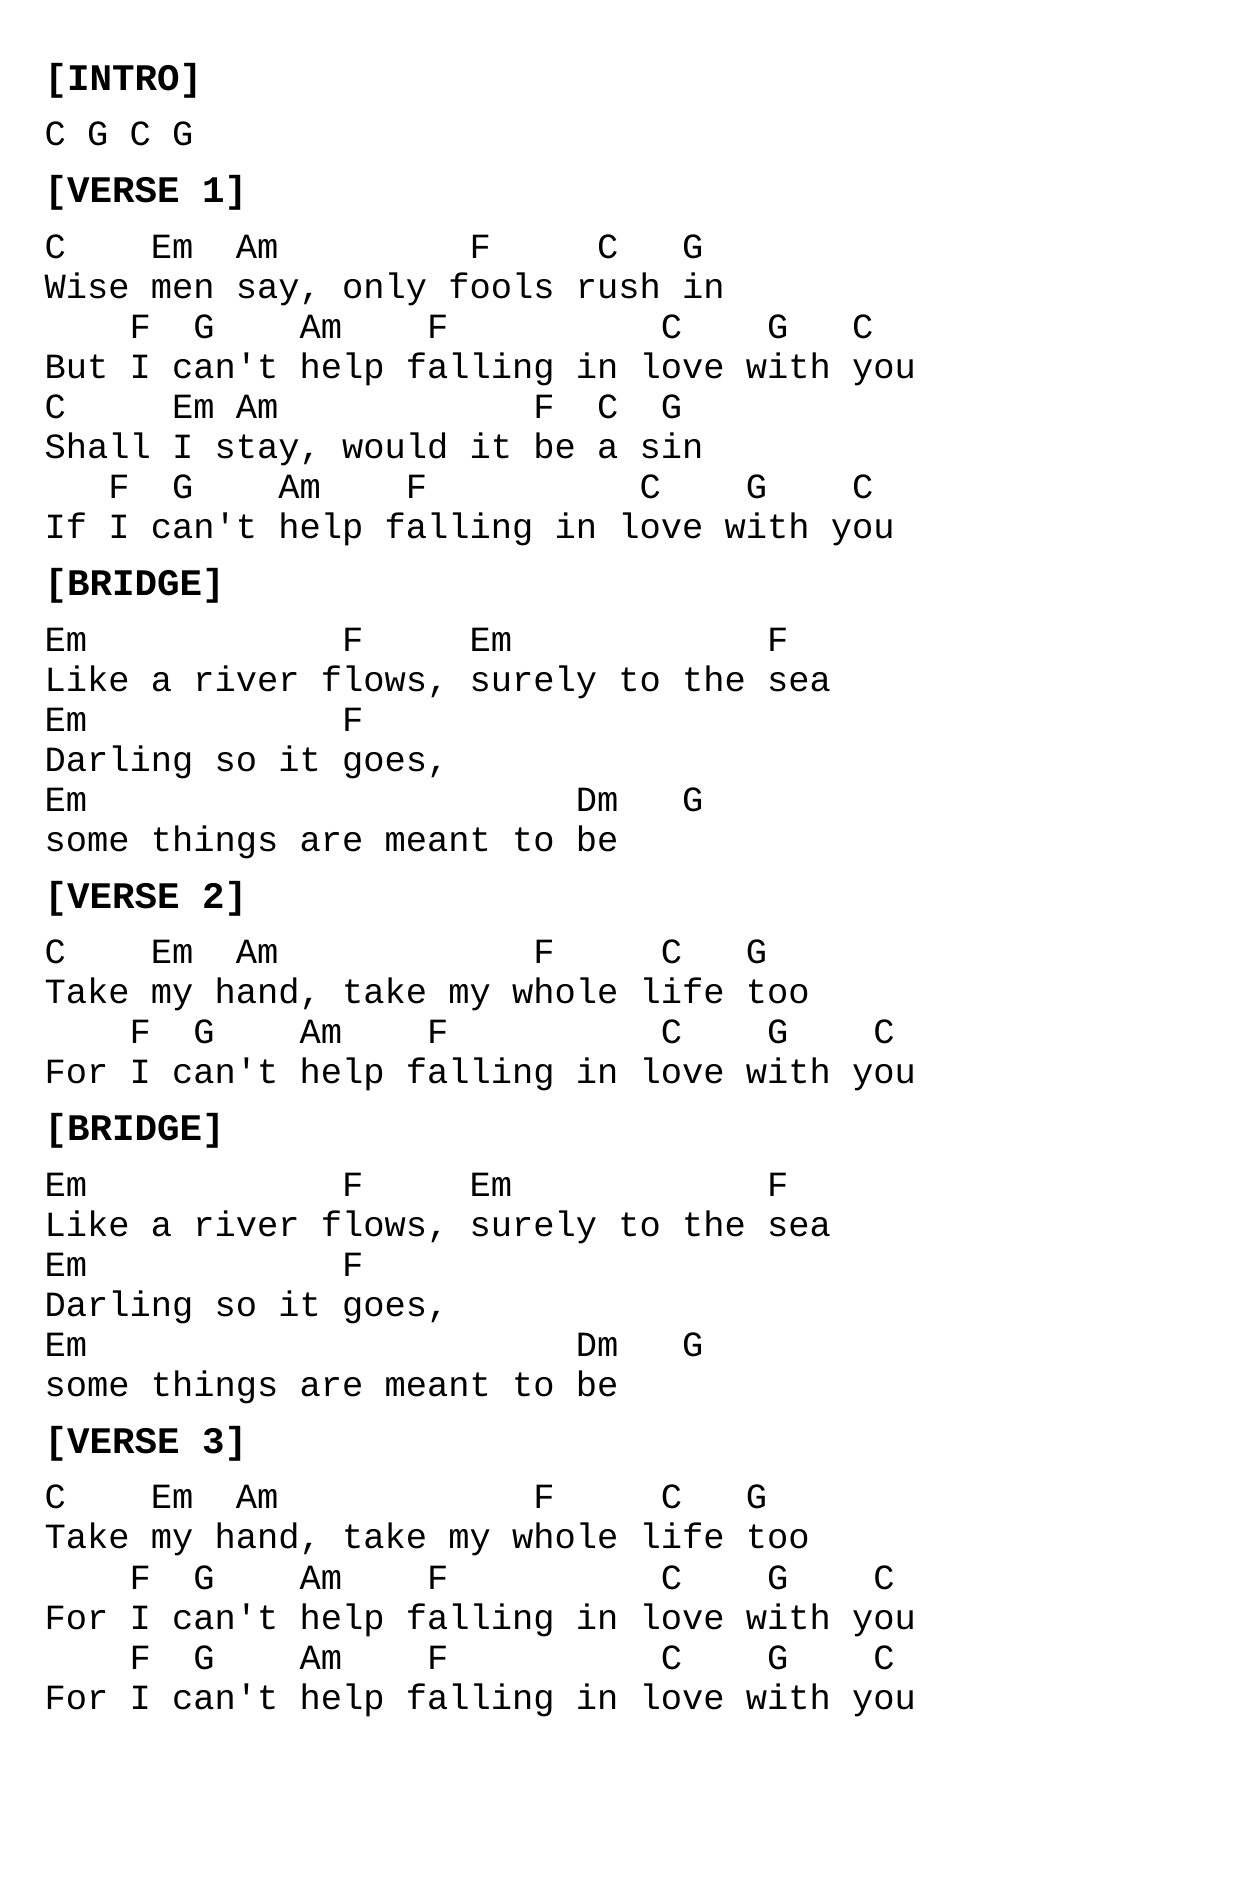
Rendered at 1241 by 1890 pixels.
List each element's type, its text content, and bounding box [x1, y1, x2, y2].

text Em F [44, 1247, 1063, 1287]
subtitle [VERSE 3] [44, 1422, 1063, 1464]
subtitle [BRIDGE] [44, 564, 1063, 607]
text Take my hand, take my whole life too [44, 974, 1063, 1014]
text If I can't help falling in love with you [44, 509, 1063, 549]
text Take my hand, take my whole life too [44, 1519, 1063, 1559]
text C G C G [44, 116, 1063, 156]
subtitle [VERSE 2] [44, 877, 1063, 919]
text Like a river flows, surely to the sea [44, 1207, 1063, 1247]
text Em Dm G [44, 1327, 1063, 1367]
text C Em Am F C G [44, 228, 1063, 269]
text But I can't help falling in love with you [44, 349, 1063, 389]
text Like a river flows, surely to the sea [44, 662, 1063, 702]
text Em Dm G [44, 782, 1063, 822]
text F G Am F C G C [44, 1640, 1063, 1680]
text Em F [44, 702, 1063, 742]
subtitle [BRIDGE] [44, 1109, 1063, 1152]
text some things are meant to be [44, 1367, 1063, 1407]
text Shall I stay, would it be a sin [44, 429, 1063, 469]
subtitle [INTRO] [44, 59, 1063, 102]
subtitle [VERSE 1] [44, 171, 1063, 214]
text F G Am F C G C [44, 309, 1063, 349]
text For I can't help falling in love with you [44, 1054, 1063, 1094]
text Darling so it goes, [44, 1287, 1063, 1327]
text For I can't help falling in love with you [44, 1600, 1063, 1640]
text F G Am F C G C [44, 1014, 1063, 1054]
text Darling so it goes, [44, 742, 1063, 782]
text C Em Am F C G [44, 1479, 1063, 1519]
text some things are meant to be [44, 822, 1063, 862]
text Em F Em F [44, 621, 1063, 662]
text F G Am F C G C [44, 469, 1063, 509]
text Wise men say, only fools rush in [44, 269, 1063, 309]
text Em F Em F [44, 1167, 1063, 1207]
text C Em Am F C G [44, 389, 1063, 429]
text For I can't help falling in love with you [44, 1680, 1063, 1720]
text F G Am F C G C [44, 1559, 1063, 1600]
text C Em Am F C G [44, 934, 1063, 974]
